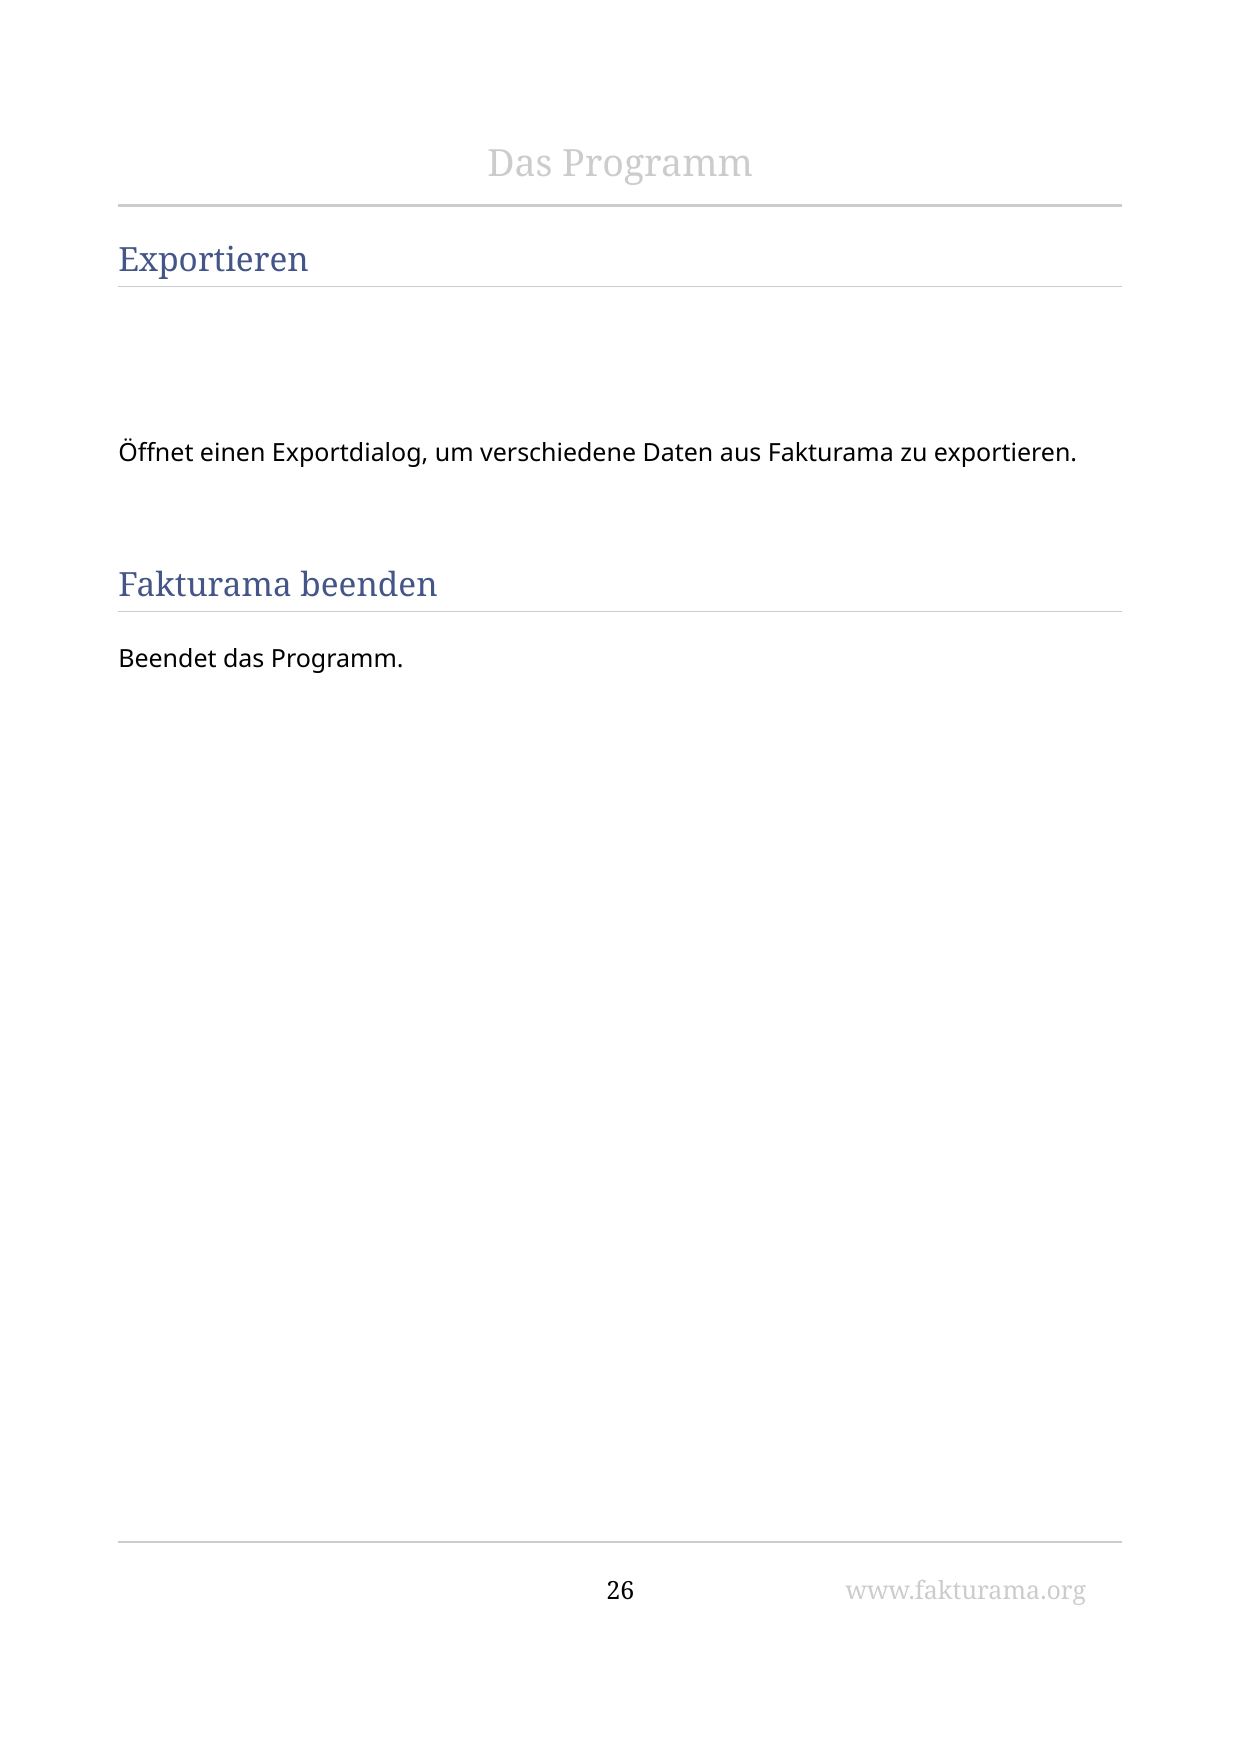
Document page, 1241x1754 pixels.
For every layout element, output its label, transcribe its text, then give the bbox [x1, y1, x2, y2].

text Beendet das Programm. [118, 641, 1122, 675]
subtitle Exportieren [118, 236, 1122, 286]
text Öffnet einen Exportdialog, um verschiedene Daten aus Fakturama zu exportieren. [118, 435, 1122, 469]
subtitle Fakturama beenden [118, 561, 1122, 611]
